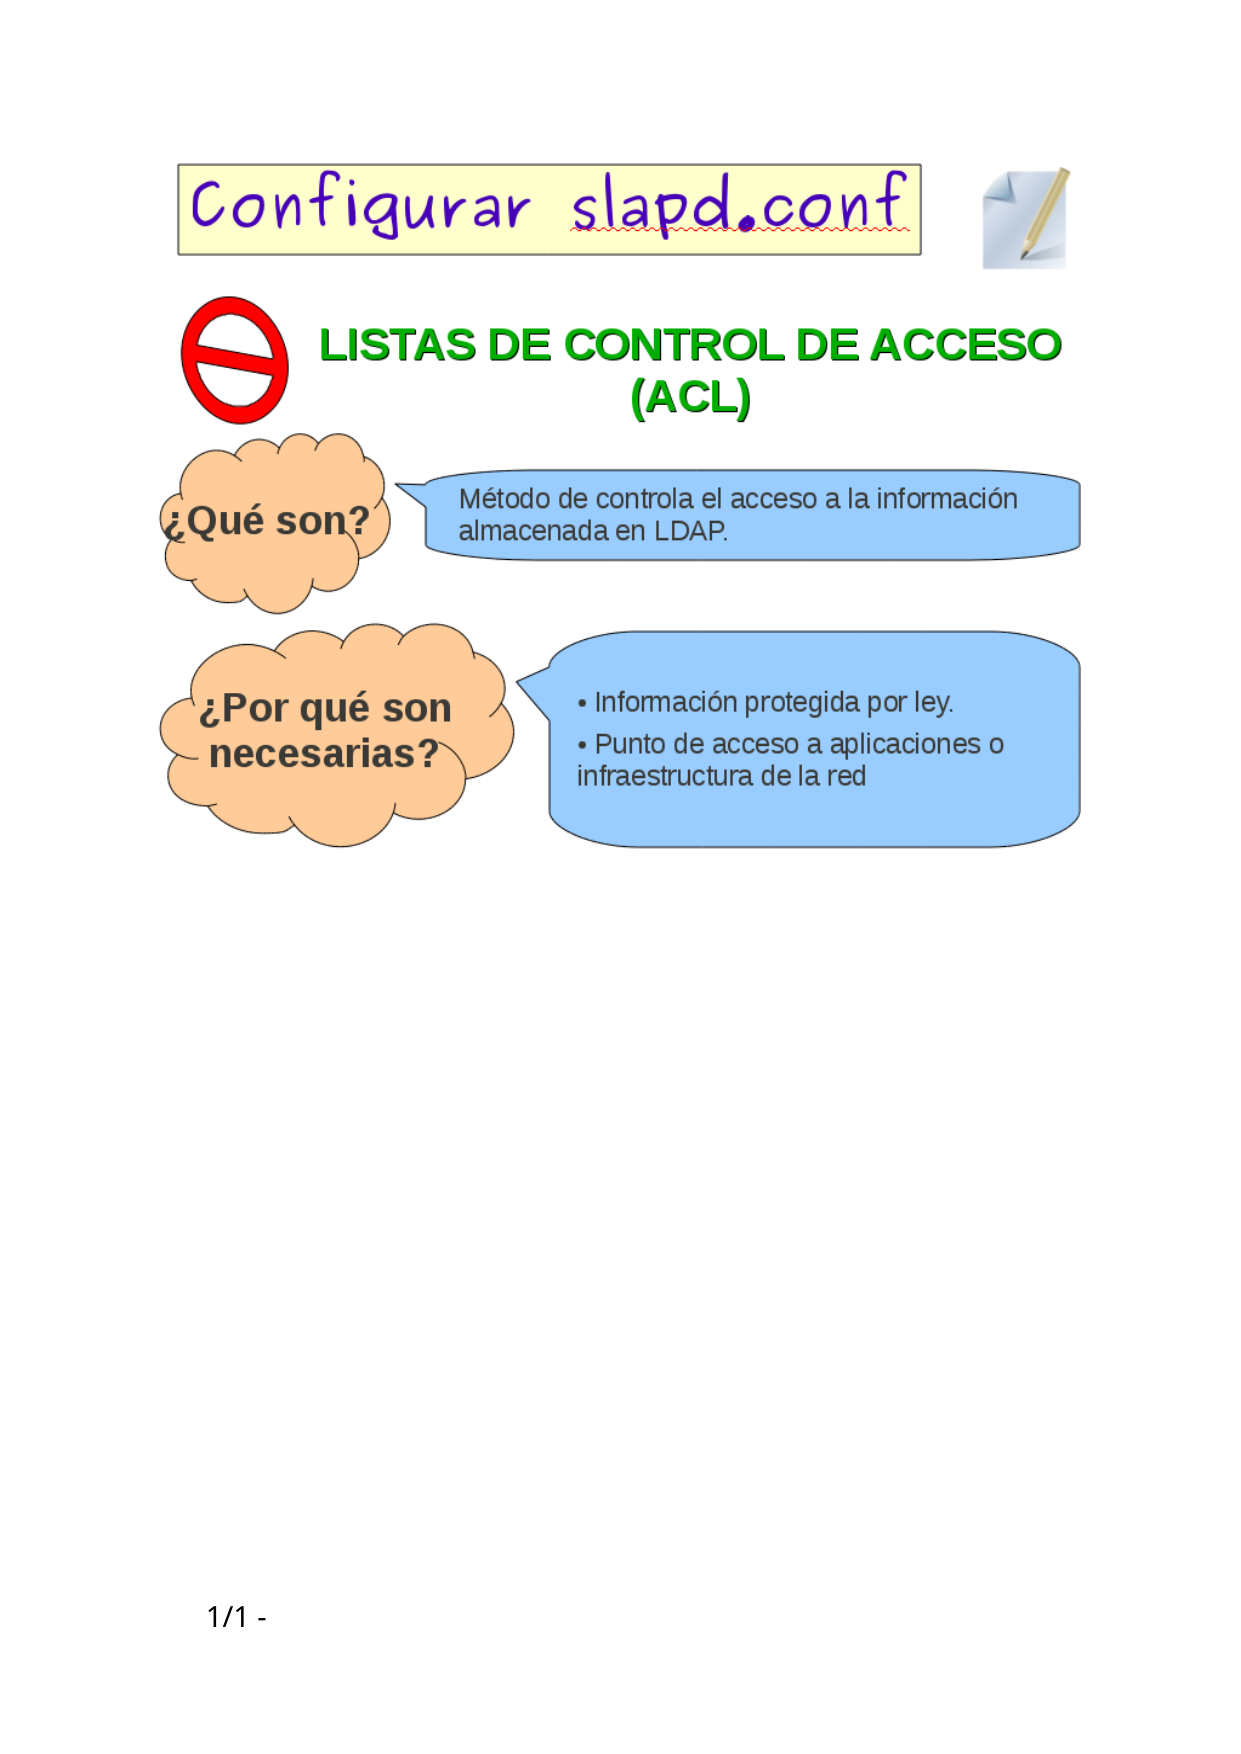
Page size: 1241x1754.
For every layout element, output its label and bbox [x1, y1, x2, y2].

picture [125, 129, 1115, 883]
